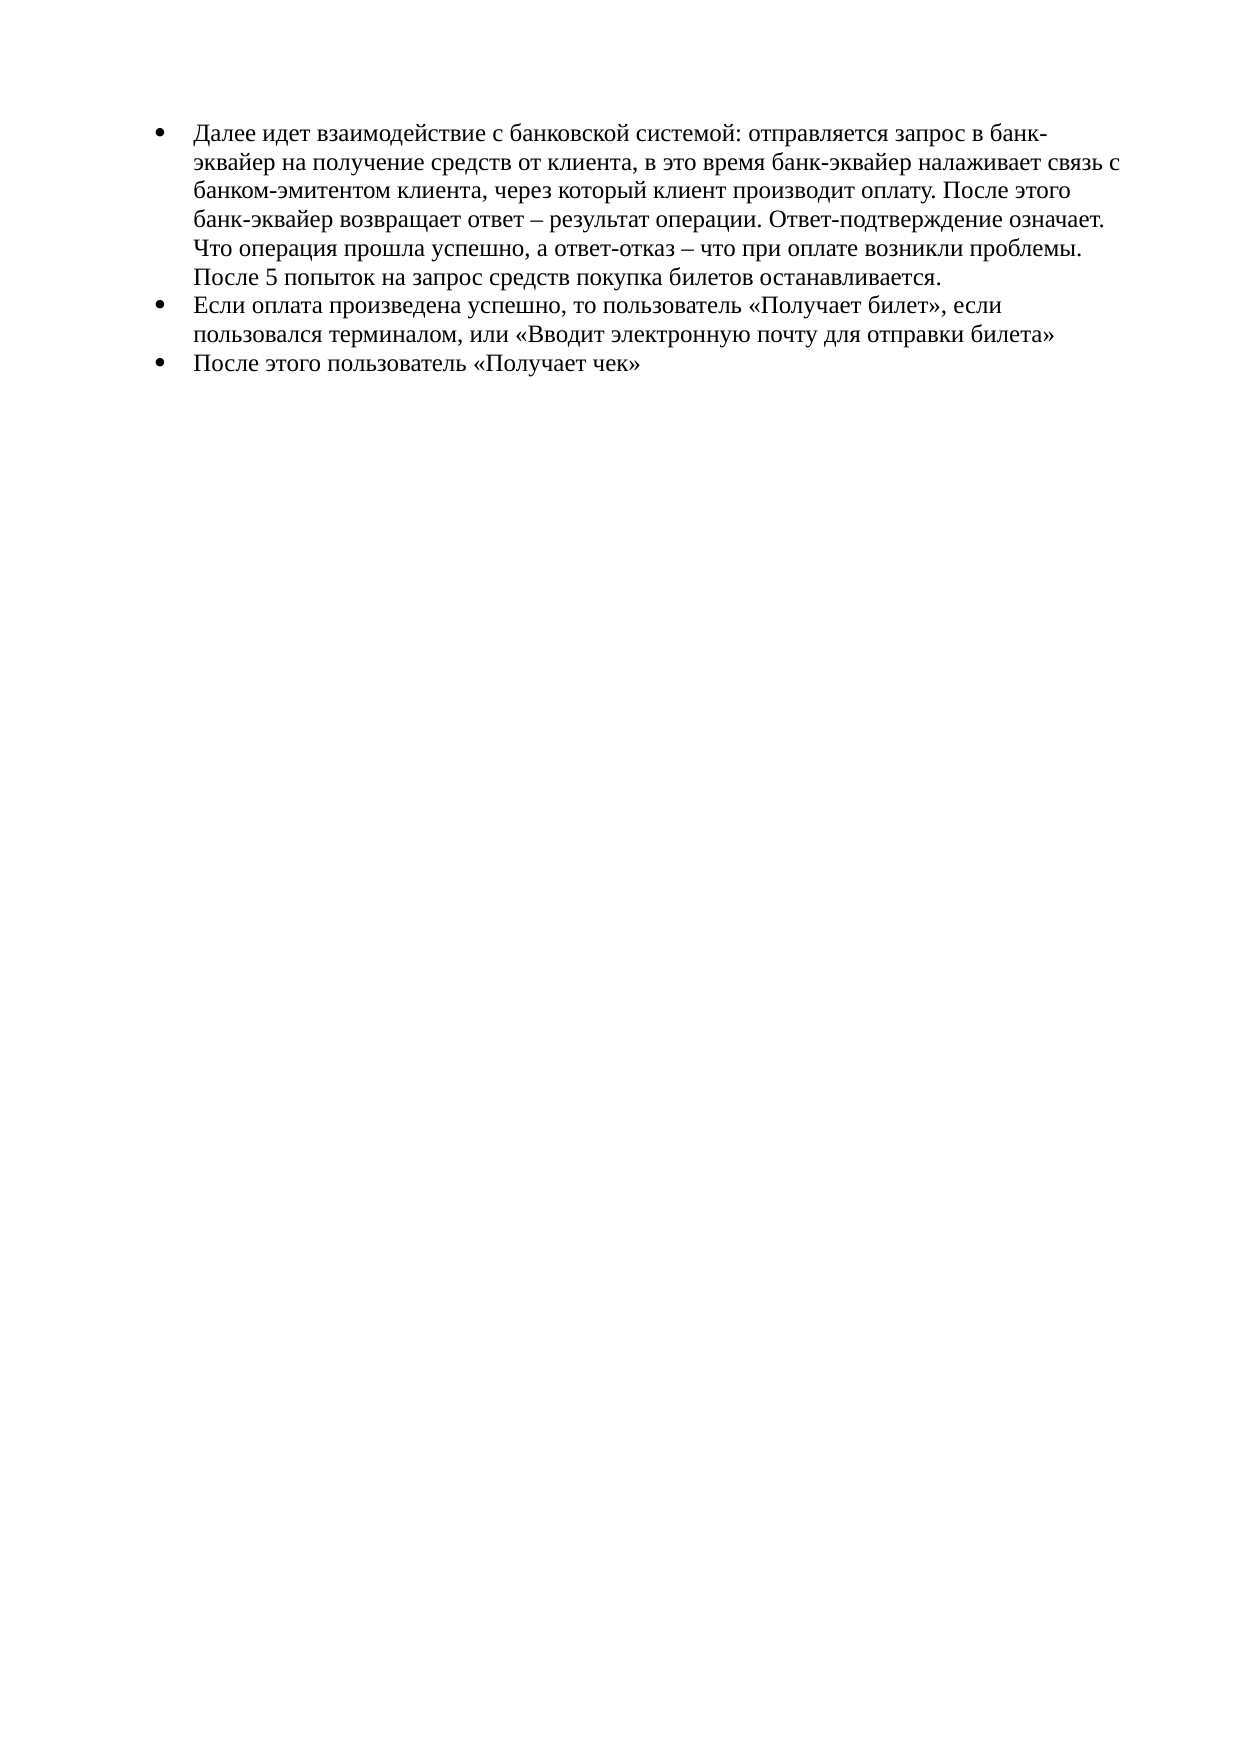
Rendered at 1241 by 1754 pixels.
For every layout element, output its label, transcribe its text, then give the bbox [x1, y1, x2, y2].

list Если оплата произведена успешно, то пользователь «Получает билет», если пользовался терминалом, или «Вводит электронную почту для отправки билета» [156, 291, 1122, 348]
list Далее идет взаимодействие с банковской системой: отправляется запрос в банк-эквайер на получение средств от клиента, в это время банк-эквайер налаживает связь с банком-эмитентом клиента, через который клиент производит оплату. После этого банк-эквайер возвращает ответ – результат операции. Ответ-подтверждение означает. Что операция прошла успешно, а ответ-отказ – что при оплате возникли проблемы. После 5 попыток на запрос средств покупка билетов останавливается. [156, 118, 1122, 291]
list После этого пользователь «Получает чек» [156, 348, 1122, 377]
